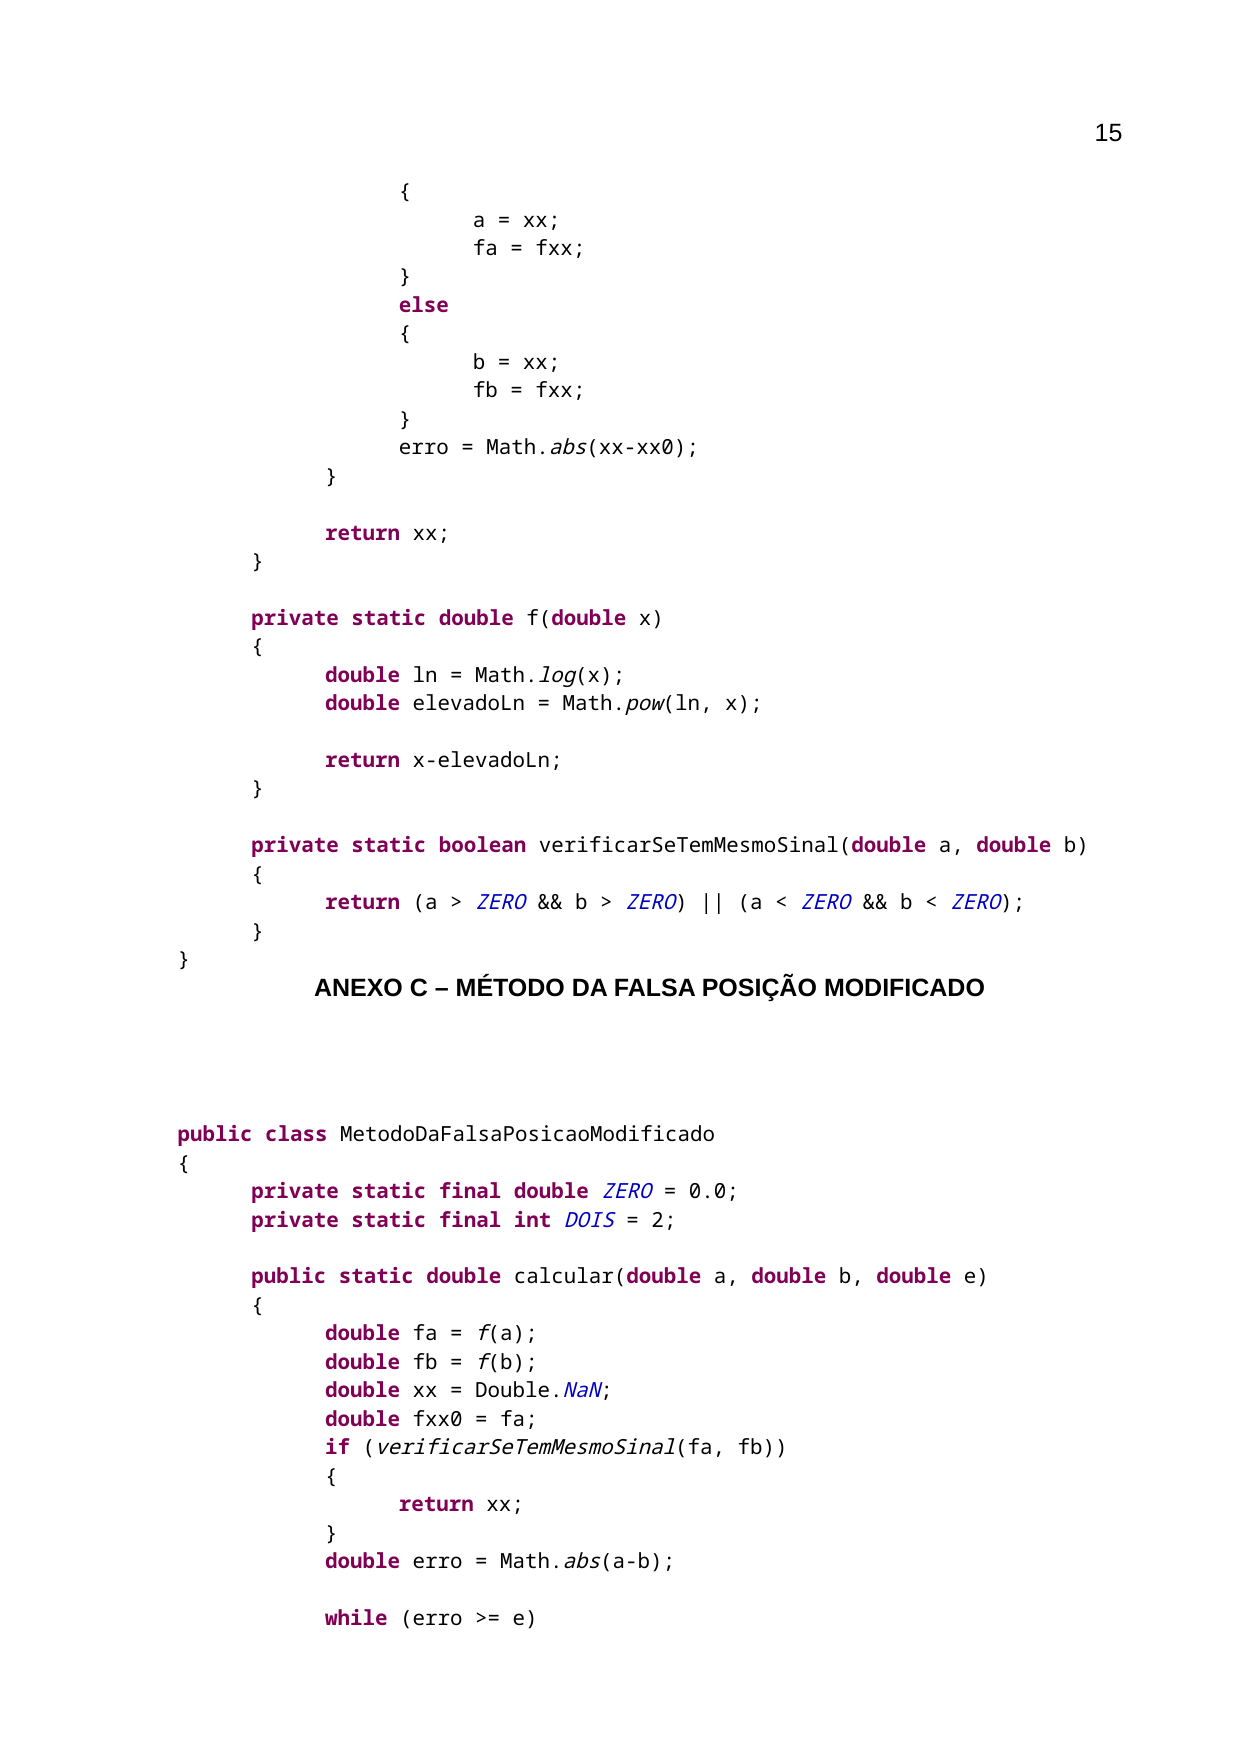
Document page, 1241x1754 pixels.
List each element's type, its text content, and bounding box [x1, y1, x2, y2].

text } [177, 546, 1122, 574]
text private static boolean verificarSeTemMesmoSinal(double a, double b) [177, 830, 1122, 859]
text double erro = Math.abs(a-b); [177, 1546, 1122, 1574]
text double fa = f(a); [177, 1318, 1122, 1347]
text public class MetodoDaFalsaPosicaoModificado [177, 1119, 1122, 1148]
text double ln = Math.log(x); [177, 660, 1122, 688]
text private static final int DOIS = 2; [177, 1205, 1122, 1233]
text { [177, 1290, 1122, 1318]
text { [177, 859, 1122, 887]
text private static final double ZERO = 0.0; [177, 1176, 1122, 1205]
text return x-elevadoLn; [177, 745, 1122, 773]
text fa = fxx; [177, 233, 1122, 262]
text while (erro >= e) [177, 1603, 1122, 1631]
text { [177, 631, 1122, 660]
text else [177, 290, 1122, 318]
text } [177, 404, 1122, 432]
text } [177, 944, 1122, 973]
text return (a > ZERO && b > ZERO) || (a < ZERO && b < ZERO); [177, 887, 1122, 916]
text return xx; [177, 518, 1122, 546]
text private static double f(double x) [177, 603, 1122, 631]
text b = xx; [177, 347, 1122, 375]
text public static double calcular(double a, double b, double e) [177, 1262, 1122, 1290]
text { [177, 1461, 1122, 1489]
text } [177, 461, 1122, 489]
text double fxx0 = fa; [177, 1404, 1122, 1432]
text } [177, 262, 1122, 290]
text double elevadoLn = Math.pow(ln, x); [177, 688, 1122, 717]
text { [177, 318, 1122, 347]
text { [177, 176, 1122, 205]
text erro = Math.abs(xx-xx0); [177, 432, 1122, 461]
text double fb = f(b); [177, 1347, 1122, 1375]
text if (verificarSeTemMesmoSinal(fa, fb)) [177, 1432, 1122, 1461]
text } [177, 916, 1122, 944]
text fb = fxx; [177, 375, 1122, 404]
text } [177, 773, 1122, 802]
text double xx = Double.NaN; [177, 1375, 1122, 1404]
text return xx; [177, 1489, 1122, 1518]
text { [177, 1148, 1122, 1176]
text Anexo C – Método Da Falsa Posição Modificado [177, 973, 1122, 1001]
text } [177, 1518, 1122, 1546]
text a = xx; [177, 205, 1122, 233]
